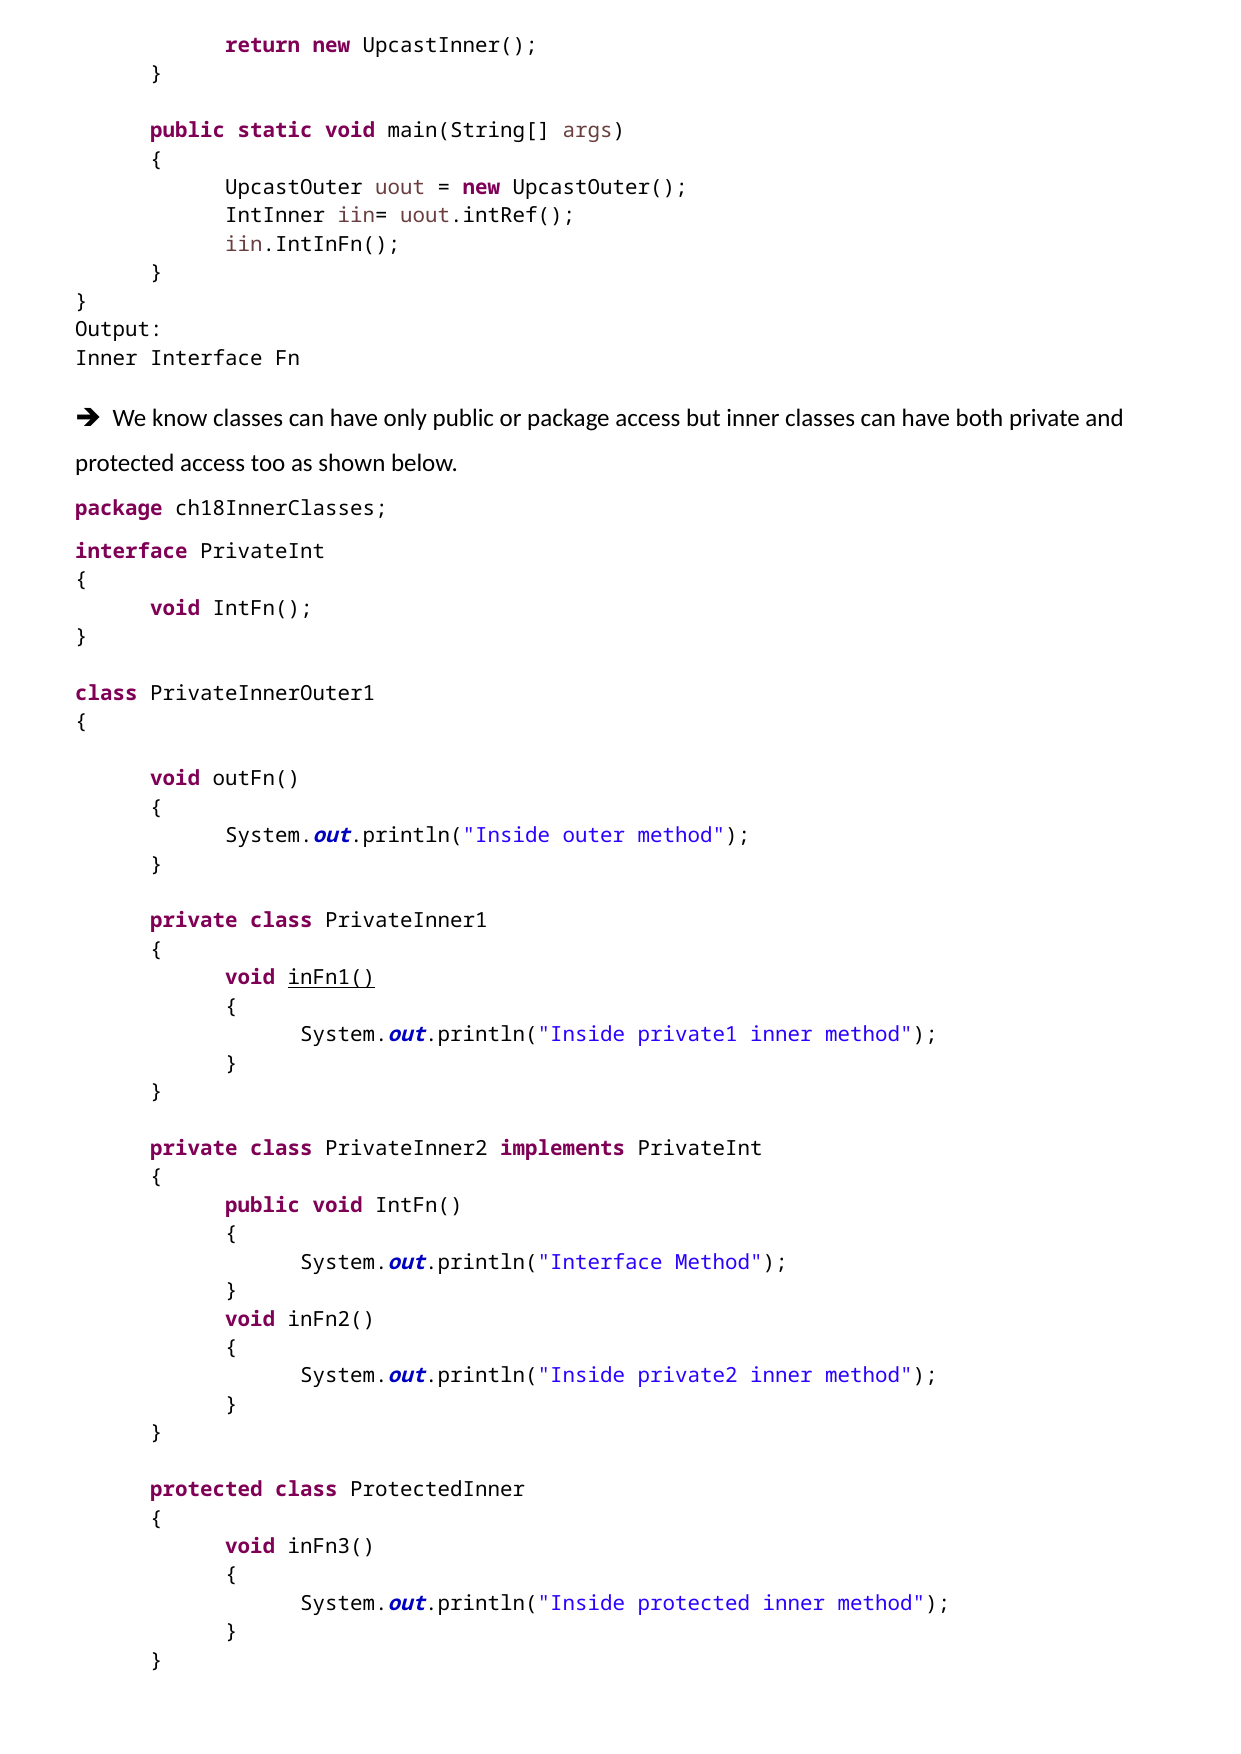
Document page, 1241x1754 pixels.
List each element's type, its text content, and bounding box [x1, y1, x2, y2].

text void inFn1() [75, 962, 1211, 991]
text void IntFn(); [75, 593, 1211, 621]
text System.out.println("Inside private1 inner method"); [75, 1019, 1211, 1048]
text IntInner iin= uout.intRef(); [75, 201, 1211, 229]
text class PrivateInnerOuter1 [75, 678, 1211, 706]
text } [75, 849, 1211, 877]
text { [75, 1332, 1211, 1361]
text public void IntFn() [75, 1190, 1211, 1218]
text { [75, 1503, 1211, 1531]
text protected class ProtectedInner [75, 1474, 1211, 1503]
text { [75, 934, 1211, 962]
text { [75, 144, 1211, 172]
text private class PrivateInner2 implements PrivateInt [75, 1133, 1211, 1161]
text { [75, 1161, 1211, 1190]
text { [75, 1218, 1211, 1247]
text System.out.println("Inside outer method"); [75, 820, 1211, 849]
text System.out.println("Inside private2 inner method"); [75, 1361, 1211, 1389]
text { [75, 792, 1211, 820]
text } [75, 1389, 1211, 1417]
text } [75, 58, 1211, 87]
text } [75, 1616, 1211, 1645]
text void outFn() [75, 763, 1211, 792]
text private class PrivateInner1 [75, 906, 1211, 934]
list We know classes can have only public or package access but inner classes can have both private and protected access too as shown below. [75, 402, 1211, 478]
text Output: [75, 314, 1211, 343]
text } [75, 621, 1211, 649]
text { [75, 564, 1211, 593]
text } [75, 1048, 1211, 1076]
text Inner Interface Fn [75, 343, 1211, 371]
text } [75, 1645, 1211, 1673]
text System.out.println("Inside protected inner method"); [75, 1588, 1211, 1616]
text interface PrivateInt [75, 536, 1211, 564]
text } [75, 286, 1211, 314]
text { [75, 706, 1211, 735]
text public static void main(String[] args) [75, 115, 1211, 144]
text package ch18InnerClasses; [75, 493, 1211, 522]
text { [75, 991, 1211, 1019]
text } [75, 1076, 1211, 1104]
text void inFn2() [75, 1304, 1211, 1332]
text void inFn3() [75, 1531, 1211, 1559]
text return new UpcastInner(); [75, 30, 1211, 58]
text iin.IntInFn(); [75, 229, 1211, 257]
text } [75, 1275, 1211, 1304]
text } [75, 257, 1211, 286]
text UpcastOuter uout = new UpcastOuter(); [75, 172, 1211, 201]
text System.out.println("Interface Method"); [75, 1247, 1211, 1275]
text } [75, 1417, 1211, 1446]
text { [75, 1559, 1211, 1588]
